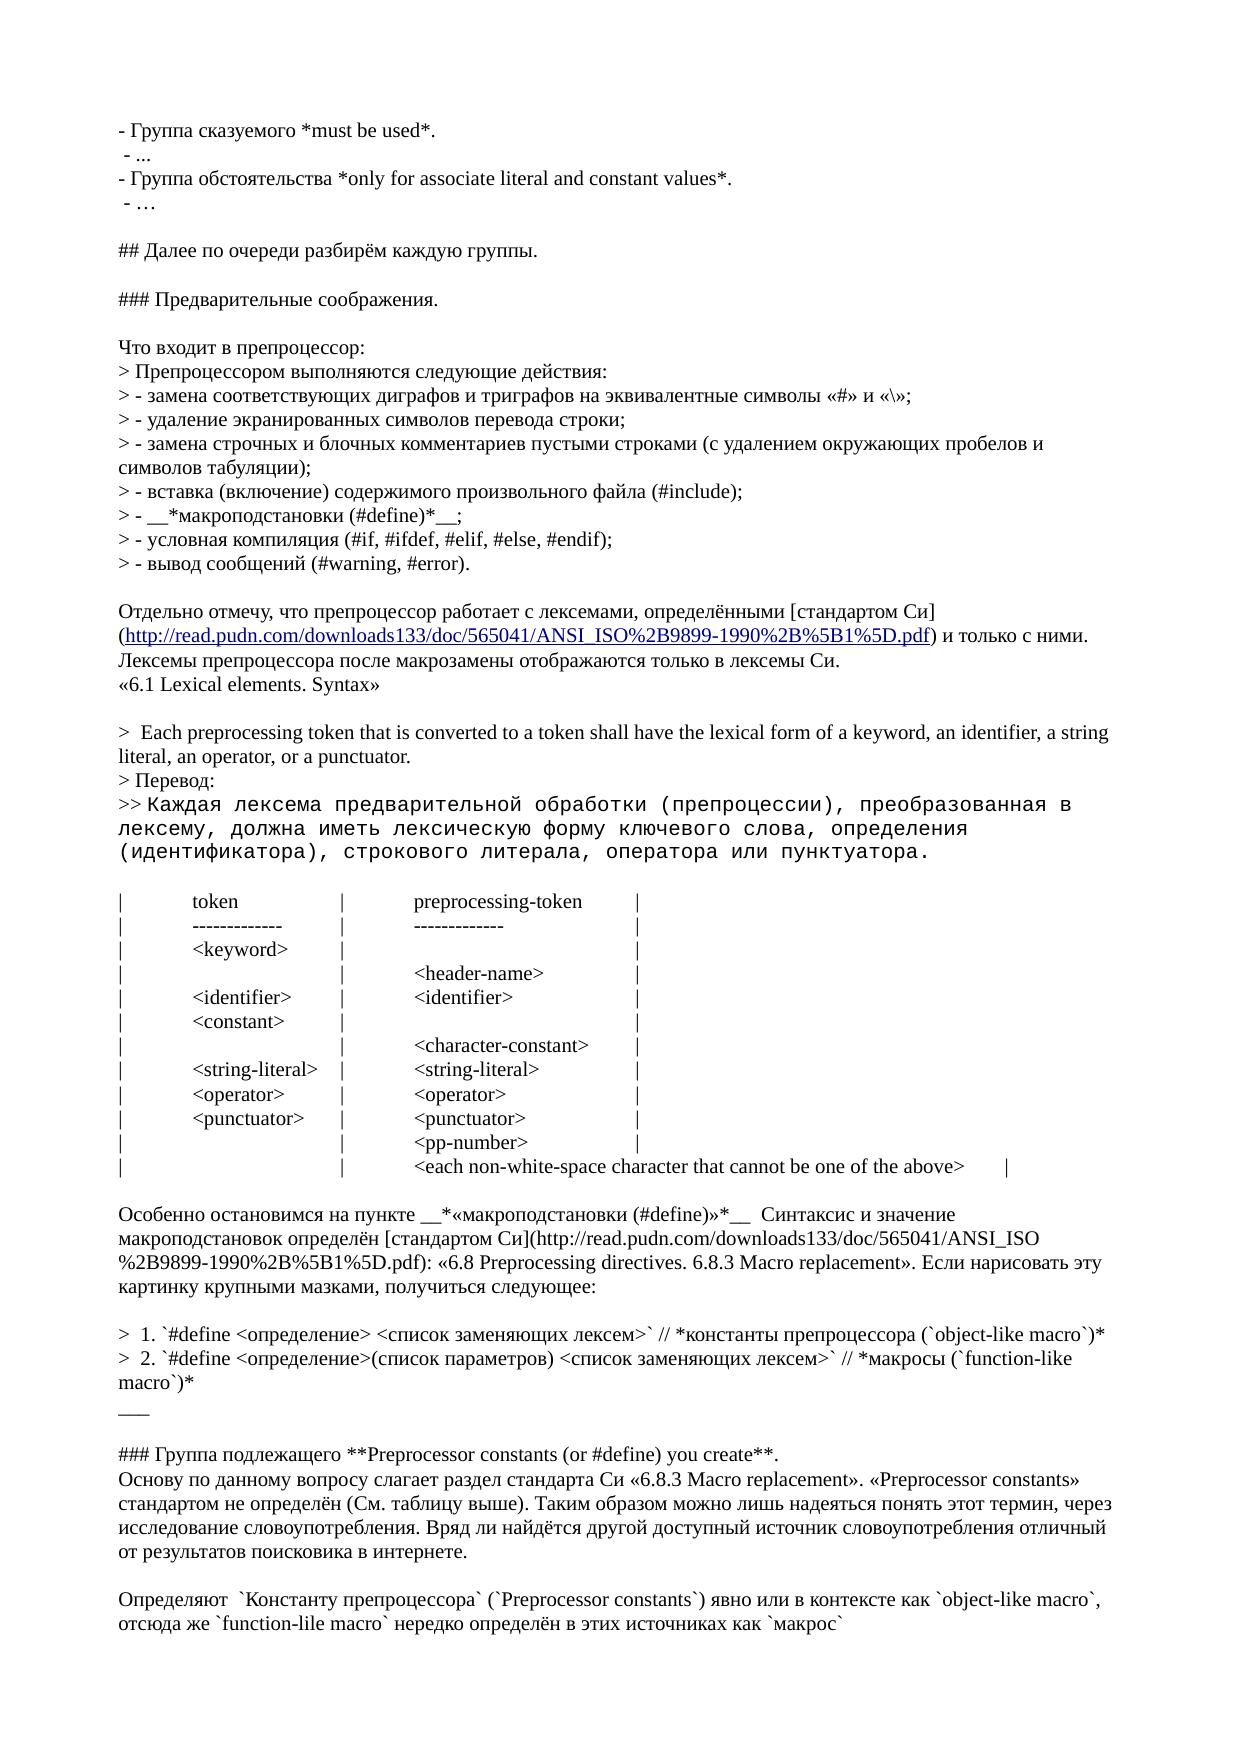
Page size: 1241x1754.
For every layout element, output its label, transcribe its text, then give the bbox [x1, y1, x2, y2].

text Определяют `Константу препроцессора` (`Preprocessor constants`) явно или в контексте как `object-like macro`, отсюда же `function-lile macro` нередко определён в этих источниках как `макрос` [118, 1587, 1122, 1635]
text | | <pp-number> | [118, 1129, 1122, 1154]
text Особенно остановимся на пункте __*«макроподстановки (#define)»*__ Синтаксис и значение макроподстановок определён [стандартом Си](http://read.pudn.com/downloads133/doc/565041/ANSI_ISO%2B9899-1990%2B%5B1%5D.pdf): «6.8 Preprocessing directives. 6.8.3 Macro replacement». Если нарисовать эту картинку крупными мазками, получиться следующее: [118, 1202, 1122, 1298]
text ## Далее по очереди разбирём каждую группы. [118, 238, 1122, 262]
text | <operator> | <operator> | [118, 1081, 1122, 1106]
text ### Группа подлежащего **Preprocessor constants (or #define) you create**. [118, 1442, 1122, 1466]
text ### Предварительные соображения. [118, 287, 1122, 311]
text >> Каждая лексема предварительной обработки (препроцессии), преобразованная в лексему, должна иметь лексическую форму ключевого слова, определения (идентификатора), строкового литерала, оператора или пунктуатора. [118, 792, 1122, 865]
text > 1. `#define <определение> <список заменяющих лексем>` // *константы препроцессора (`object-like macro`)* [118, 1322, 1122, 1346]
text > - удаление экранированных символов перевода строки; [118, 407, 1122, 431]
text > Препроцессором выполняются следующие действия: [118, 359, 1122, 383]
text - Группа сказуемого *must be used*. [118, 118, 1122, 142]
text > - вывод сообщений (#warning, #error). [118, 551, 1122, 575]
text | <string-literal> | <string-literal> | [118, 1057, 1122, 1081]
text Отдельно отмечу, что препроцессор работает с лексемами, определёнными [стандартом Си](http://read.pudn.com/downloads133/doc/565041/ANSI_ISO%2B9899-1990%2B%5B1%5D.pdf) и только с ними. Лексемы препроцессора после макрозамены отображаются только в лексемы Си. [118, 599, 1122, 672]
text > Перевод: [118, 768, 1122, 792]
text - Группа обстоятельства *only for associate literal and constant values*. [118, 166, 1122, 190]
text «6.1 Lexical elements. Syntax» [118, 672, 1122, 696]
text > - __*макроподстановки (#define)*__; [118, 503, 1122, 527]
text ___ [118, 1394, 1122, 1418]
text Что входит в препроцессор: [118, 335, 1122, 359]
text | | <header-name> | [118, 961, 1122, 985]
text > - замена соответствующих диграфов и триграфов на эквивалентные символы «#» и «\»; [118, 383, 1122, 407]
text | | <each non-white-space character that cannot be one of the above> | [118, 1154, 1122, 1178]
text | <punctuator> | <punctuator> | [118, 1106, 1122, 1129]
text | <keyword> | | [118, 937, 1122, 961]
text > - вставка (включение) содержимого произвольного файла (#include); [118, 479, 1122, 503]
text | | <character-constant> | [118, 1033, 1122, 1057]
text | <identifier> | <identifier> | [118, 985, 1122, 1009]
text - ... [118, 142, 1122, 166]
text > - условная компиляция (#if, #ifdef, #elif, #else, #endif); [118, 527, 1122, 551]
text - … [118, 190, 1122, 214]
text Основу по данному вопросу слагает раздел стандарта Си «6.8.3 Macro replacement». «Preprocessor constants» стандартом не определён (См. таблицу выше). Таким образом можно лишь надеяться понять этот термин, через исследование словоупотребления. Вряд ли найдётся другой доступный источник словоупотребления отличный от результатов поисковика в интернете. [118, 1466, 1122, 1563]
text | token | preprocessing-token | [118, 889, 1122, 913]
text | ------------- | ------------- | [118, 913, 1122, 937]
text > 2. `#define <определение>(список параметров) <список заменяющих лексем>` // *макросы (`function-like macro`)* [118, 1346, 1122, 1394]
text | <constant> | | [118, 1009, 1122, 1033]
text > - замена строчных и блочных комментариев пустыми строками (с удалением окружающих пробелов и символов табуляции); [118, 431, 1122, 479]
text > Each preprocessing token that is converted to a token shall have the lexical form of a keyword, an identifier, a string literal, an operator, or a punctuator. [118, 720, 1122, 768]
